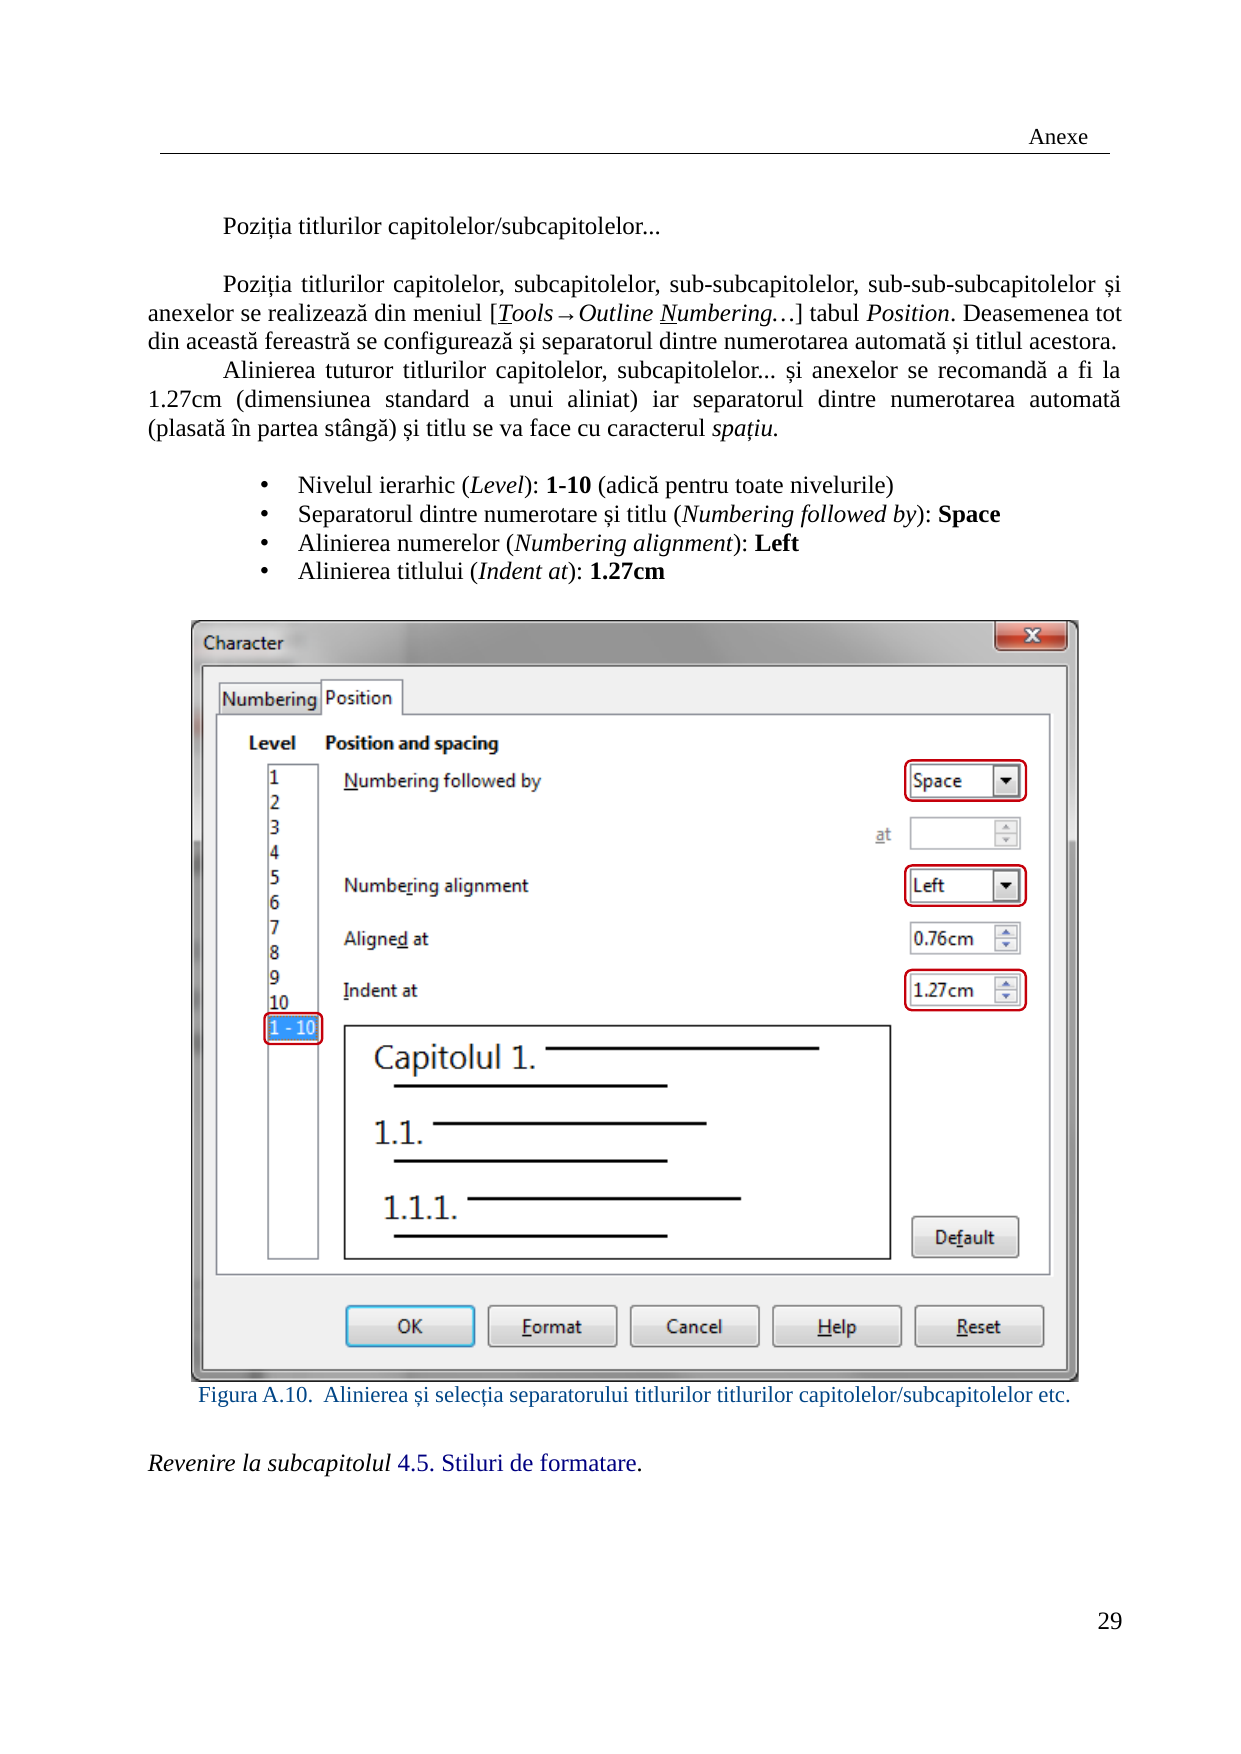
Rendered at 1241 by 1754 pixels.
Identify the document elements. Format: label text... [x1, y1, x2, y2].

text Poziția titlurilor capitolelor/subcapitolelor... [148, 211, 1122, 240]
list Nivelul ierarhic (Level): 1-10 (adică pentru toate nivelurile) [260, 470, 1122, 499]
text Revenire la subcapitolul 4.5. Stiluri de formatare. [148, 1448, 1122, 1477]
picture [191, 620, 1079, 1382]
text Alinierea tuturor titlurilor capitolelor, subcapitolelor... și anexelor se recomandă a fi la 1.27cm (dimensiunea standard a unui aliniat) iar separatorul dintre numerotarea automată (plasată în partea stângă) și titlu se va face cu caracterul spațiu. [148, 355, 1122, 441]
list Separatorul dintre numerotare și titlu (Numbering followed by): Space [260, 499, 1122, 528]
text Poziția titlurilor capitolelor, subcapitolelor, sub-subcapitolelor, sub-sub-subcapitolelor și anexelor se realizează din meniul [Tools→Outline Numbering…] tabul Position. Deasemenea tot din această fereastră se configurează și separatorul dintre numerotarea automată și titlul acestora. [148, 269, 1122, 355]
list Alinierea numerelor (Numbering alignment): Left [260, 528, 1122, 556]
list Alinierea titlului (Indent at): 1.27cm [260, 556, 1122, 585]
list Figura A.10. Alinierea și selecția separatorului titlurilor titlurilor capitolelor/subcapitolelor etc. [148, 626, 1122, 1408]
